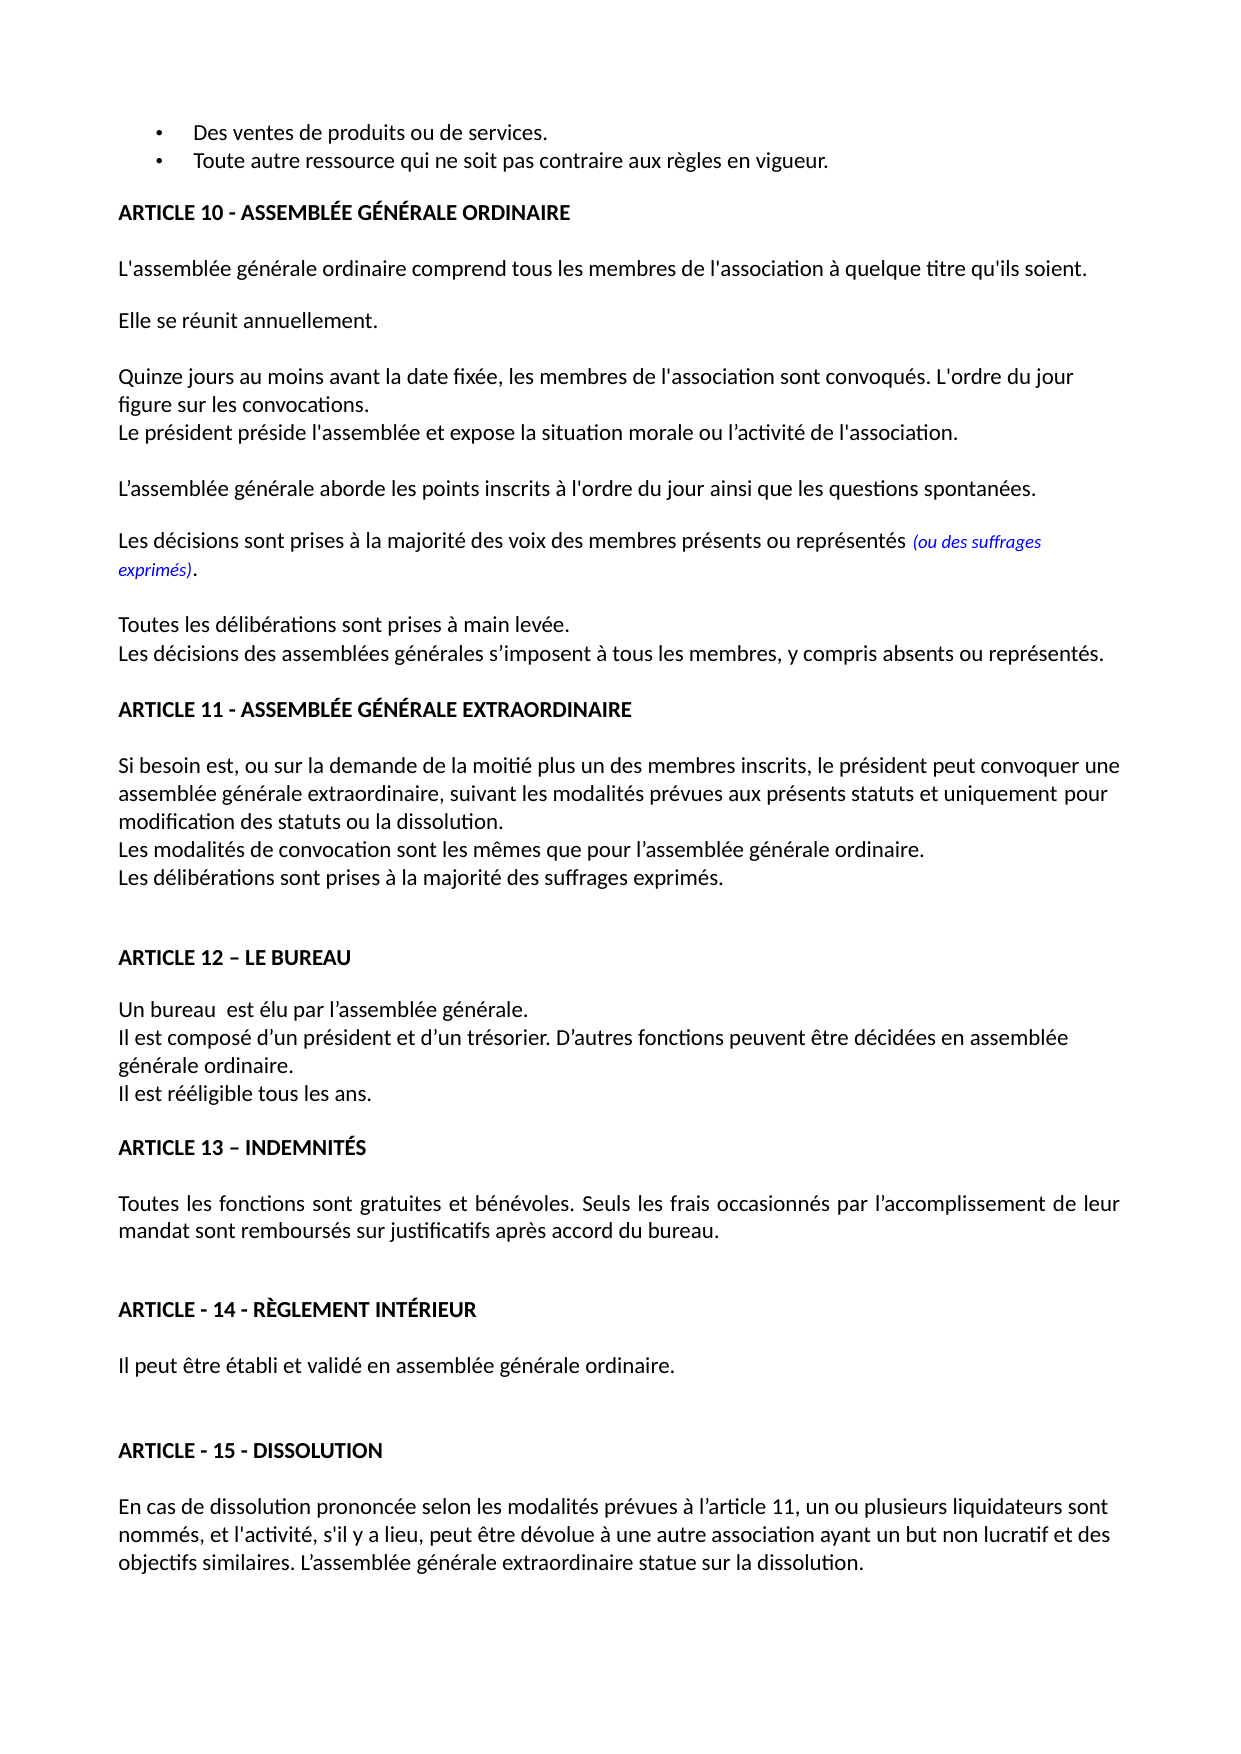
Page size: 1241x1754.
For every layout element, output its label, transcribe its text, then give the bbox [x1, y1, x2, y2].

text ARTICLE 10 - ASSEMBLÉE GÉNÉRALE ORDINAIRE L'assemblée générale ordinaire comprend tous les membres de l'association à quelque titre qu'ils soient. [118, 198, 1122, 306]
text Il est composé d’un président et d’un trésorier. D’autres fonctions peuvent être décidées en assemblée générale ordinaire. [118, 1023, 1122, 1079]
text Les décisions sont prises à la majorité des voix des membres présents ou représentés (ou des suffrages exprimés). [118, 527, 1122, 583]
text Toutes les fonctions sont gratuites et bénévoles. Seuls les frais occasionnés par l’accomplissement de leur mandat sont remboursés sur justificatifs après accord du bureau. [118, 1189, 1122, 1245]
text Toutes les délibérations sont prises à main levée. [118, 611, 1122, 639]
text Les décisions des assemblées générales s’imposent à tous les membres, y compris absents ou représentés. ARTICLE 11 - ASSEMBLÉE GÉNÉRALE EXTRAORDINAIRE Si besoin est, ou sur la demande de la moitié plus un des membres inscrits, le président peut convoquer une assemblée générale extraordinaire, suivant les modalités prévues aux présents statuts et uniquement pour modification des statuts ou la dissolution. [118, 639, 1122, 835]
text Un bureau est élu par l’assemblée générale. [118, 995, 1122, 1023]
text ARTICLE 12 – LE BUREAU [118, 915, 1122, 995]
text Les modalités de convocation sont les mêmes que pour l’assemblée générale ordinaire. [118, 835, 1122, 863]
text ARTICLE 13 – INDEMNITÉS [118, 1133, 1122, 1161]
text Il est rééligible tous les ans. [118, 1079, 1122, 1107]
text Les délibérations sont prises à la majorité des suffrages exprimés. [118, 863, 1122, 915]
list Des ventes de produits ou de services. [156, 118, 1122, 146]
text Elle se réunit annuellement. Quinze jours au moins avant la date fixée, les membres de l'association sont convoqués. L'ordre du jour figure sur les convocations. Le président préside l'assemblée et expose la situation morale ou l’activité de l'association. L’assemblée générale aborde les points inscrits à l'ordre du jour ainsi que les questions spontanées. [118, 306, 1122, 527]
text ARTICLE - 15 - DISSOLUTION En cas de dissolution prononcée selon les modalités prévues à l’article 11, un ou plusieurs liquidateurs sont nommés, et l'activité, s'il y a lieu, peut être dévolue à une autre association ayant un but non lucratif et des objectifs similaires. L’assemblée générale extraordinaire statue sur la dissolution. [118, 1408, 1122, 1576]
text ARTICLE - 14 - RÈGLEMENT INTÉRIEUR Il peut être établi et validé en assemblée générale ordinaire. [118, 1296, 1122, 1380]
list Toute autre ressource qui ne soit pas contraire aux règles en vigueur. [156, 146, 1122, 198]
